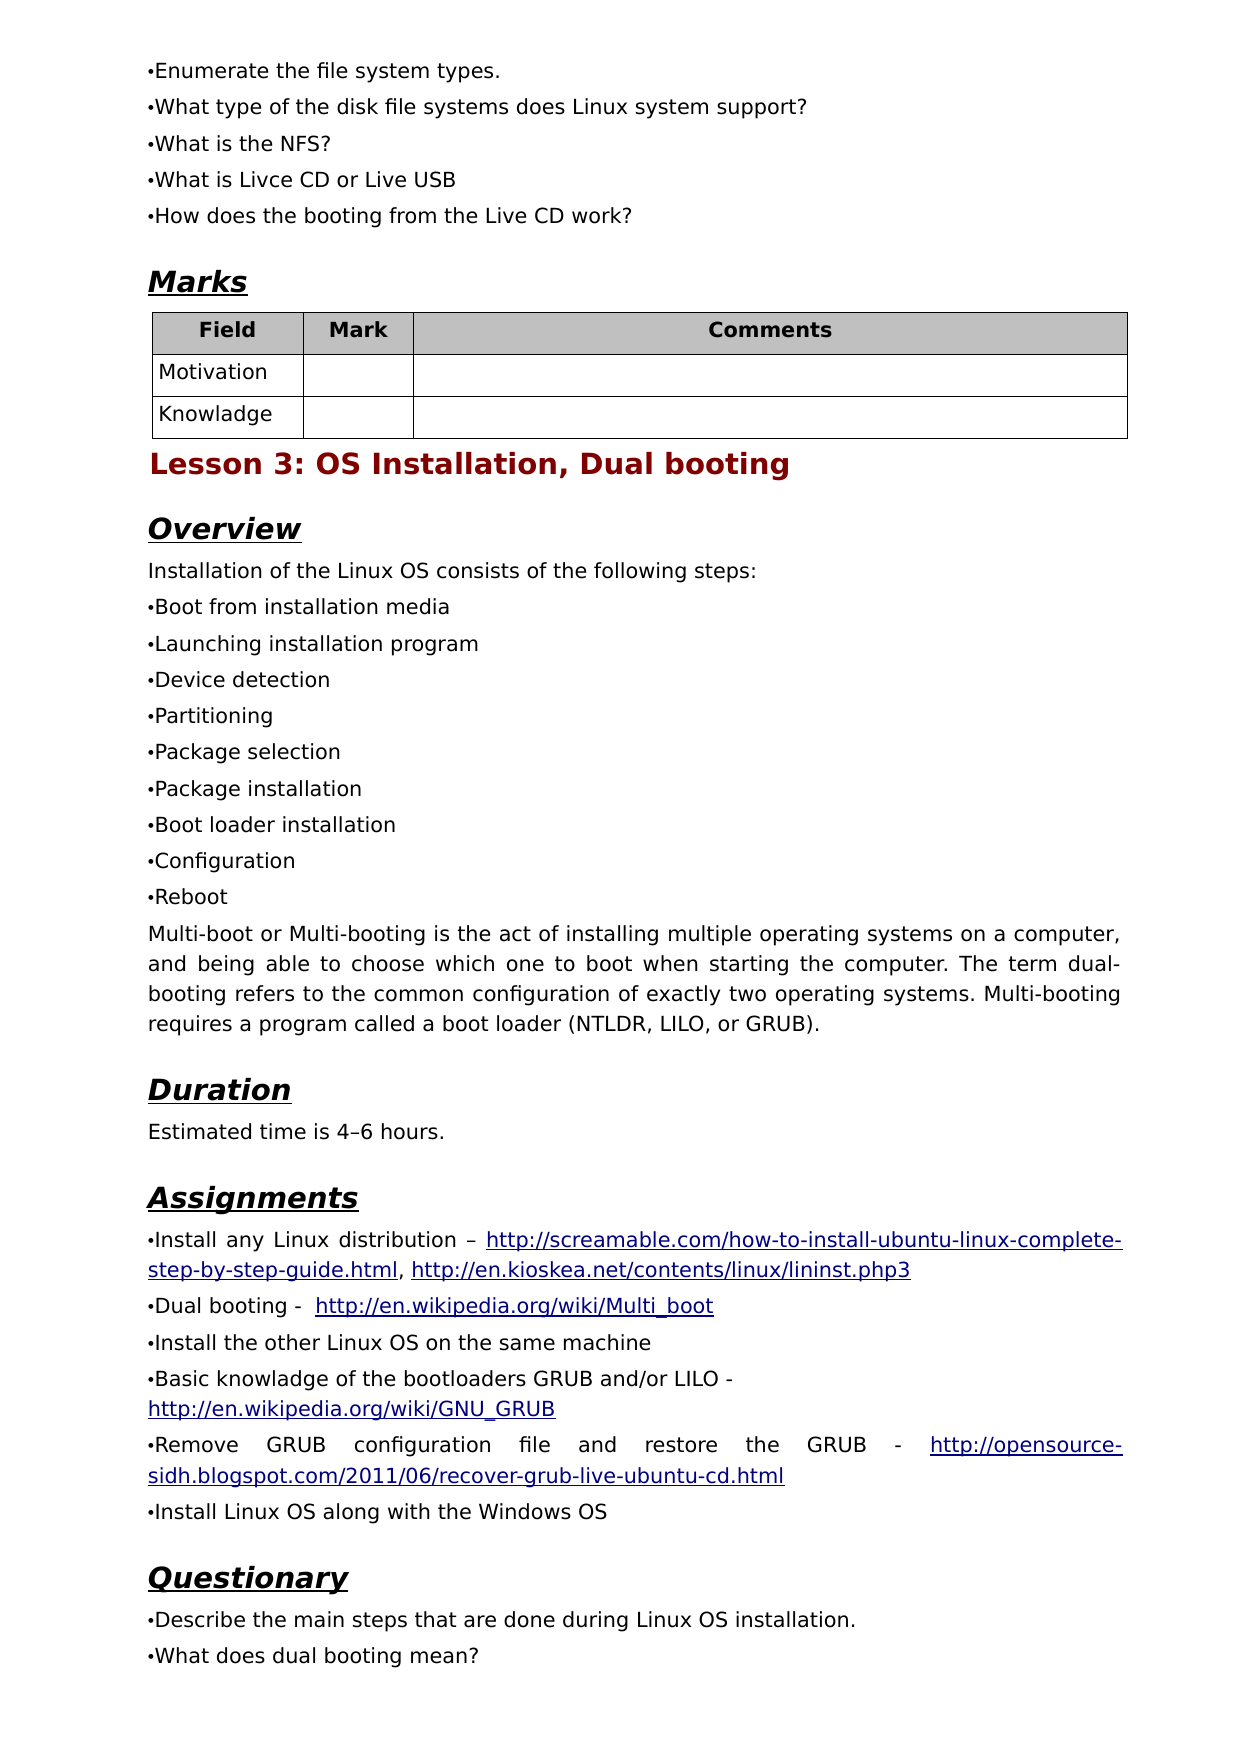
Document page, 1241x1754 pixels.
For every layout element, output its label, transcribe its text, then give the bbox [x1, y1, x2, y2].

list Enumerate the file system types. [148, 59, 1122, 83]
list What is the NFS? [148, 132, 1122, 156]
list Package installation [148, 777, 1122, 801]
table_cell [304, 355, 413, 396]
list Reboot [148, 885, 1122, 909]
list Package selection [148, 740, 1122, 764]
table_cell [304, 397, 413, 438]
list Describe the main steps that are done during Linux OS installation. [148, 1608, 1122, 1632]
text Installation of the Linux OS consists of the following steps: [148, 559, 1122, 583]
subtitle Assignments [148, 1181, 1122, 1215]
table_header Mark [304, 313, 413, 354]
list Dual booting - http://en.wikipedia.org/wiki/Multi_boot [148, 1294, 1122, 1319]
table_cell Knowladge [153, 397, 303, 438]
table_cell [414, 355, 1127, 396]
list What does dual booting mean? [148, 1644, 1122, 1668]
subtitle OS Installation, Dual booting [149, 448, 1122, 482]
list Configuration [148, 849, 1122, 873]
list How does the booting from the Live CD work? [148, 204, 1122, 228]
table_header Comments [414, 313, 1127, 354]
list Install Linux OS along with the Windows OS [148, 1500, 1122, 1524]
list Install the other Linux OS on the same machine [148, 1331, 1122, 1355]
list Partitioning [148, 704, 1122, 728]
list Basic knowladge of the bootloaders GRUB and/or LILO - http://en.wikipedia.org/wiki/GNU_GRUB [148, 1367, 1122, 1422]
list Boot from installation media [148, 595, 1122, 619]
table_cell Motivation [153, 355, 303, 396]
list Install any Linux distribution – http://screamable.com/how-to-install-ubuntu-linux-complete-step-by-step-guide.html, http://en.kioskea.net/contents/linux/lininst.php3 [148, 1228, 1122, 1282]
subtitle Questionary [148, 1561, 1122, 1595]
table_cell [414, 397, 1127, 438]
list Device detection [148, 668, 1122, 692]
text Estimated time is 4–6 hours. [148, 1120, 1122, 1144]
subtitle Duration [148, 1074, 1122, 1108]
list Boot loader installation [148, 813, 1122, 837]
list Remove GRUB configuration file and restore the GRUB - http://opensource-sidh.blogspot.com/2011/06/recover-grub-live-ubuntu-cd.html [148, 1433, 1122, 1488]
subtitle Marks [148, 265, 1122, 299]
list What type of the disk file systems does Linux system support? [148, 95, 1122, 119]
table_header Field [153, 313, 303, 354]
subtitle Overview [148, 513, 1122, 547]
list Launching installation program [148, 632, 1122, 656]
list What is Livce CD or Live USB [148, 168, 1122, 192]
text Multi-boot or Multi-booting is the act of installing multiple operating systems on a computer, and being able to choose which one to boot when starting the computer. The term dual-booting refers to the common configuration of exactly two operating systems. Multi-booting requires a program called a boot loader (NTLDR, LILO, or GRUB). [148, 922, 1122, 1037]
